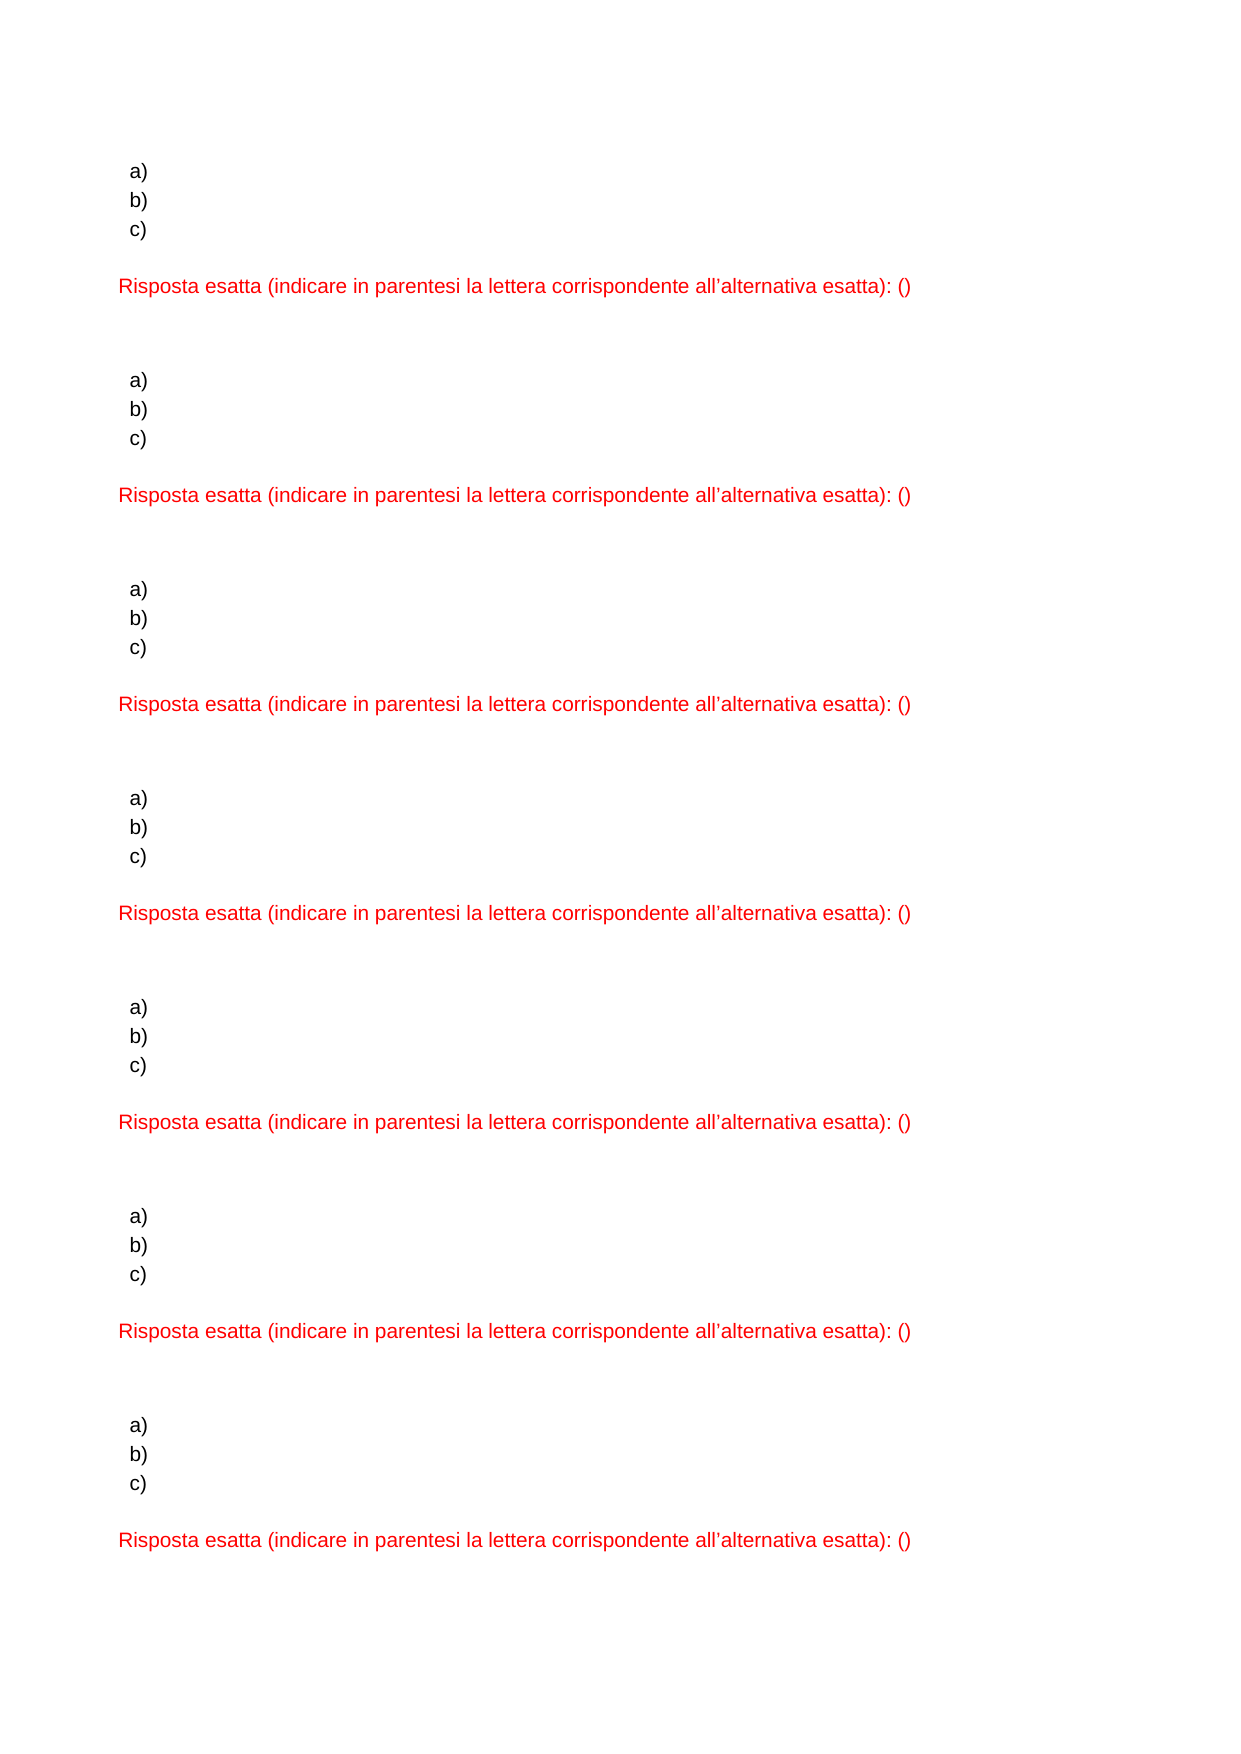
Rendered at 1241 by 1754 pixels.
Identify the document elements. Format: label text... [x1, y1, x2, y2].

table_header 6 [56, 1163, 118, 1192]
table_header 1 [56, 118, 118, 147]
table_cell [159, 664, 1142, 692]
table_header 2 [56, 327, 118, 356]
table_cell [159, 356, 1142, 397]
table_header [118, 1163, 1142, 1192]
table_cell [118, 873, 159, 901]
table_cell a) [118, 565, 159, 606]
table_cell c) [118, 1471, 159, 1499]
table_header [118, 536, 1142, 565]
table_cell [56, 1053, 118, 1081]
table_cell [56, 1262, 118, 1290]
table_header [118, 1372, 1142, 1401]
table_cell [56, 1024, 118, 1053]
table_cell [159, 1290, 1142, 1319]
table_header [118, 745, 1142, 774]
table_cell c) [118, 1053, 159, 1081]
table_cell c) [118, 844, 159, 872]
table_cell [159, 815, 1142, 844]
table_header 5 [56, 954, 118, 983]
text Risposta esatta (indicare in parentesi la lettera corrispondente all’alternativa esatta): () [118, 1528, 1122, 1552]
table_cell b) [118, 188, 159, 217]
table_cell c) [118, 635, 159, 663]
table_cell b) [118, 1233, 159, 1262]
table_cell a) [118, 147, 159, 188]
table_cell [56, 147, 118, 188]
table_cell [159, 606, 1142, 635]
table_cell [159, 1233, 1142, 1262]
table_cell [159, 1401, 1142, 1442]
table_cell [159, 844, 1142, 872]
table_cell [118, 1081, 159, 1110]
table_cell b) [118, 815, 159, 844]
table_cell c) [118, 426, 159, 454]
table_cell [56, 815, 118, 844]
table_cell a) [118, 774, 159, 815]
table_cell b) [118, 1024, 159, 1053]
table_cell [56, 1499, 118, 1528]
table_cell [159, 188, 1142, 217]
table_cell [159, 246, 1142, 274]
table_cell [56, 844, 118, 872]
table_cell [56, 565, 118, 606]
table_cell [56, 774, 118, 815]
table_cell a) [118, 356, 159, 397]
table_cell a) [118, 1192, 159, 1233]
table_cell [56, 1471, 118, 1499]
table_cell [56, 1401, 118, 1442]
table_cell a) [118, 1401, 159, 1442]
table_cell [159, 1192, 1142, 1233]
table_cell [56, 217, 118, 246]
table_cell b) [118, 397, 159, 426]
table_cell [159, 397, 1142, 426]
table_cell [118, 664, 159, 692]
table_cell c) [118, 1262, 159, 1290]
table_cell [118, 1499, 159, 1528]
table_header 7 [56, 1372, 118, 1401]
table_cell [159, 774, 1142, 815]
text Risposta esatta (indicare in parentesi la lettera corrispondente all’alternativa esatta): () [118, 274, 1122, 298]
text Risposta esatta (indicare in parentesi la lettera corrispondente all’alternativa esatta): () [118, 483, 1122, 507]
table_cell [56, 606, 118, 635]
table_header 3 [56, 536, 118, 565]
table_header [118, 327, 1142, 356]
table_cell [159, 1024, 1142, 1053]
table_cell [159, 873, 1142, 901]
table_header [118, 118, 1142, 147]
table_cell [56, 635, 118, 663]
table_cell [159, 1053, 1142, 1081]
table_cell [56, 1192, 118, 1233]
table_cell c) [118, 217, 159, 246]
table_header [118, 954, 1142, 983]
table_cell [159, 565, 1142, 606]
table_cell [56, 1442, 118, 1471]
table_cell [159, 217, 1142, 246]
table_cell [56, 455, 118, 483]
table_cell [118, 246, 159, 274]
table_header 4 [56, 745, 118, 774]
table_cell [118, 455, 159, 483]
table_cell [56, 873, 118, 901]
table_cell b) [118, 1442, 159, 1471]
table_cell [56, 397, 118, 426]
table_cell [56, 1290, 118, 1319]
text Risposta esatta (indicare in parentesi la lettera corrispondente all’alternativa esatta): () [118, 901, 1122, 925]
text Risposta esatta (indicare in parentesi la lettera corrispondente all’alternativa esatta): () [118, 1110, 1122, 1134]
table_cell [56, 188, 118, 217]
table_cell [159, 1262, 1142, 1290]
table_cell a) [118, 983, 159, 1024]
table_cell [159, 455, 1142, 483]
table_cell [118, 1290, 159, 1319]
table_cell [159, 1081, 1142, 1110]
text Risposta esatta (indicare in parentesi la lettera corrispondente all’alternativa esatta): () [118, 1319, 1122, 1343]
table_cell [56, 246, 118, 274]
table_cell [159, 1442, 1142, 1471]
table_cell [159, 1499, 1142, 1528]
table_cell [56, 1233, 118, 1262]
table_cell [56, 356, 118, 397]
table_cell [56, 426, 118, 454]
text Risposta esatta (indicare in parentesi la lettera corrispondente all’alternativa esatta): () [118, 692, 1122, 716]
table_cell [56, 664, 118, 692]
table_cell [56, 983, 118, 1024]
table_cell b) [118, 606, 159, 635]
table_cell [159, 1471, 1142, 1499]
table_cell [159, 983, 1142, 1024]
table_cell [159, 635, 1142, 663]
table_cell [159, 426, 1142, 454]
table_cell [159, 147, 1142, 188]
table_cell [56, 1081, 118, 1110]
